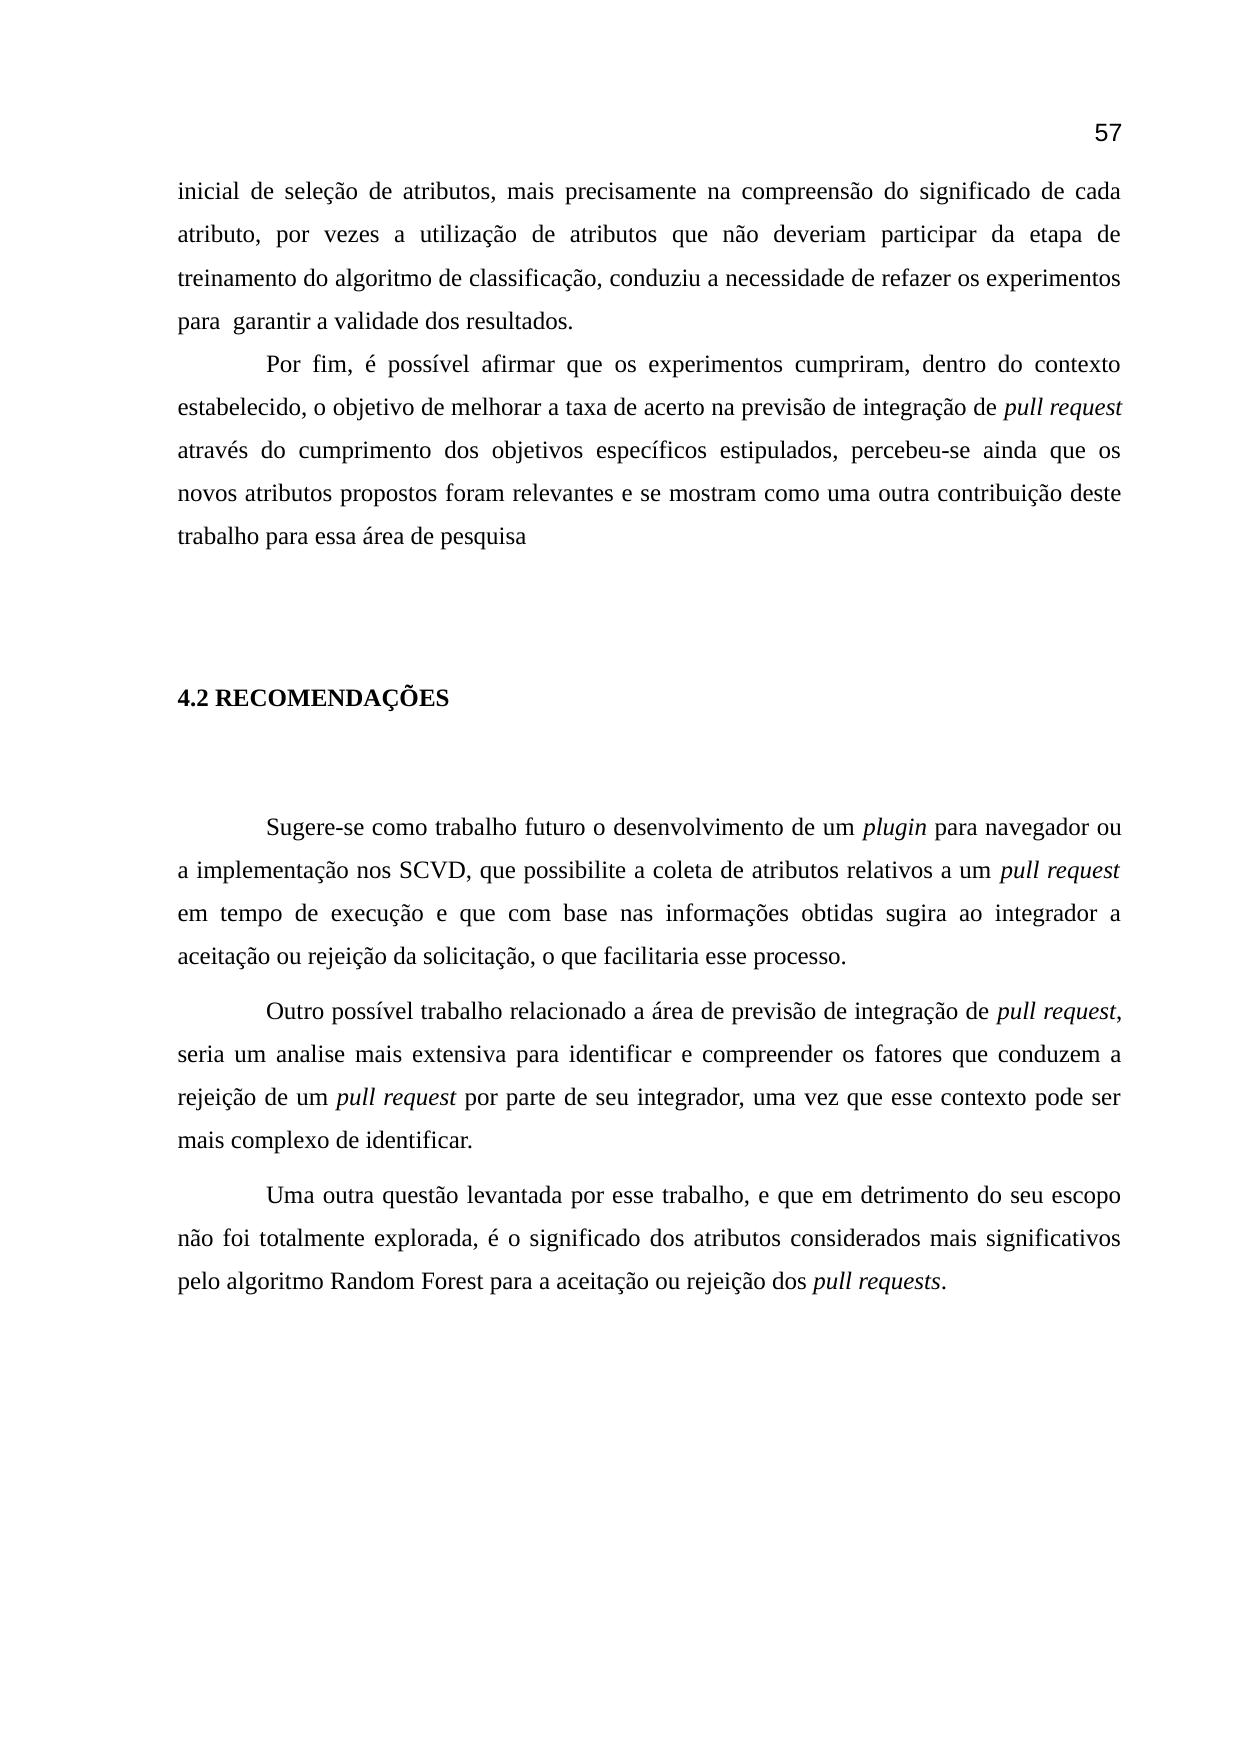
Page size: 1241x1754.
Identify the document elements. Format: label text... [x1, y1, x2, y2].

text Uma outra questão levantada por esse trabalho, e que em detrimento do seu escopo não foi totalmente explorada, é o significado dos atributos considerados mais significativos pelo algoritmo Random Forest para a aceitação ou rejeição dos pull requests. [177, 1180, 1122, 1295]
text Sugere-se como trabalho futuro o desenvolvimento de um plugin para navegador ou a implementação nos SCVD, que possibilite a coleta de atributos relativos a um pull request em tempo de execução e que com base nas informações obtidas sugira ao integrador a aceitação ou rejeição da solicitação, o que facilitaria esse processo. [177, 812, 1122, 970]
text 4.2 RECOMENDAÇÕES [177, 683, 1122, 711]
text Outro possível trabalho relacionado a área de previsão de integração de pull request, seria um analise mais extensiva para identificar e compreender os fatores que conduzem a rejeição de um pull request por parte de seu integrador, uma vez que esse contexto pode ser mais complexo de identificar. [177, 996, 1122, 1154]
text inicial de seleção de atributos, mais precisamente na compreensão do significado de cada atributo, por vezes a utilização de atributos que não deveriam participar da etapa de treinamento do algoritmo de classificação, conduziu a necessidade de refazer os experimentos para garantir a validade dos resultados. [177, 176, 1122, 334]
text Por fim, é possível afirmar que os experimentos cumpriram, dentro do contexto estabelecido, o objetivo de melhorar a taxa de acerto na previsão de integração de pull request através do cumprimento dos objetivos específicos estipulados, percebeu-se ainda que os novos atributos propostos foram relevantes e se mostram como uma outra contribuição deste trabalho para essa área de pesquisa [177, 349, 1122, 550]
